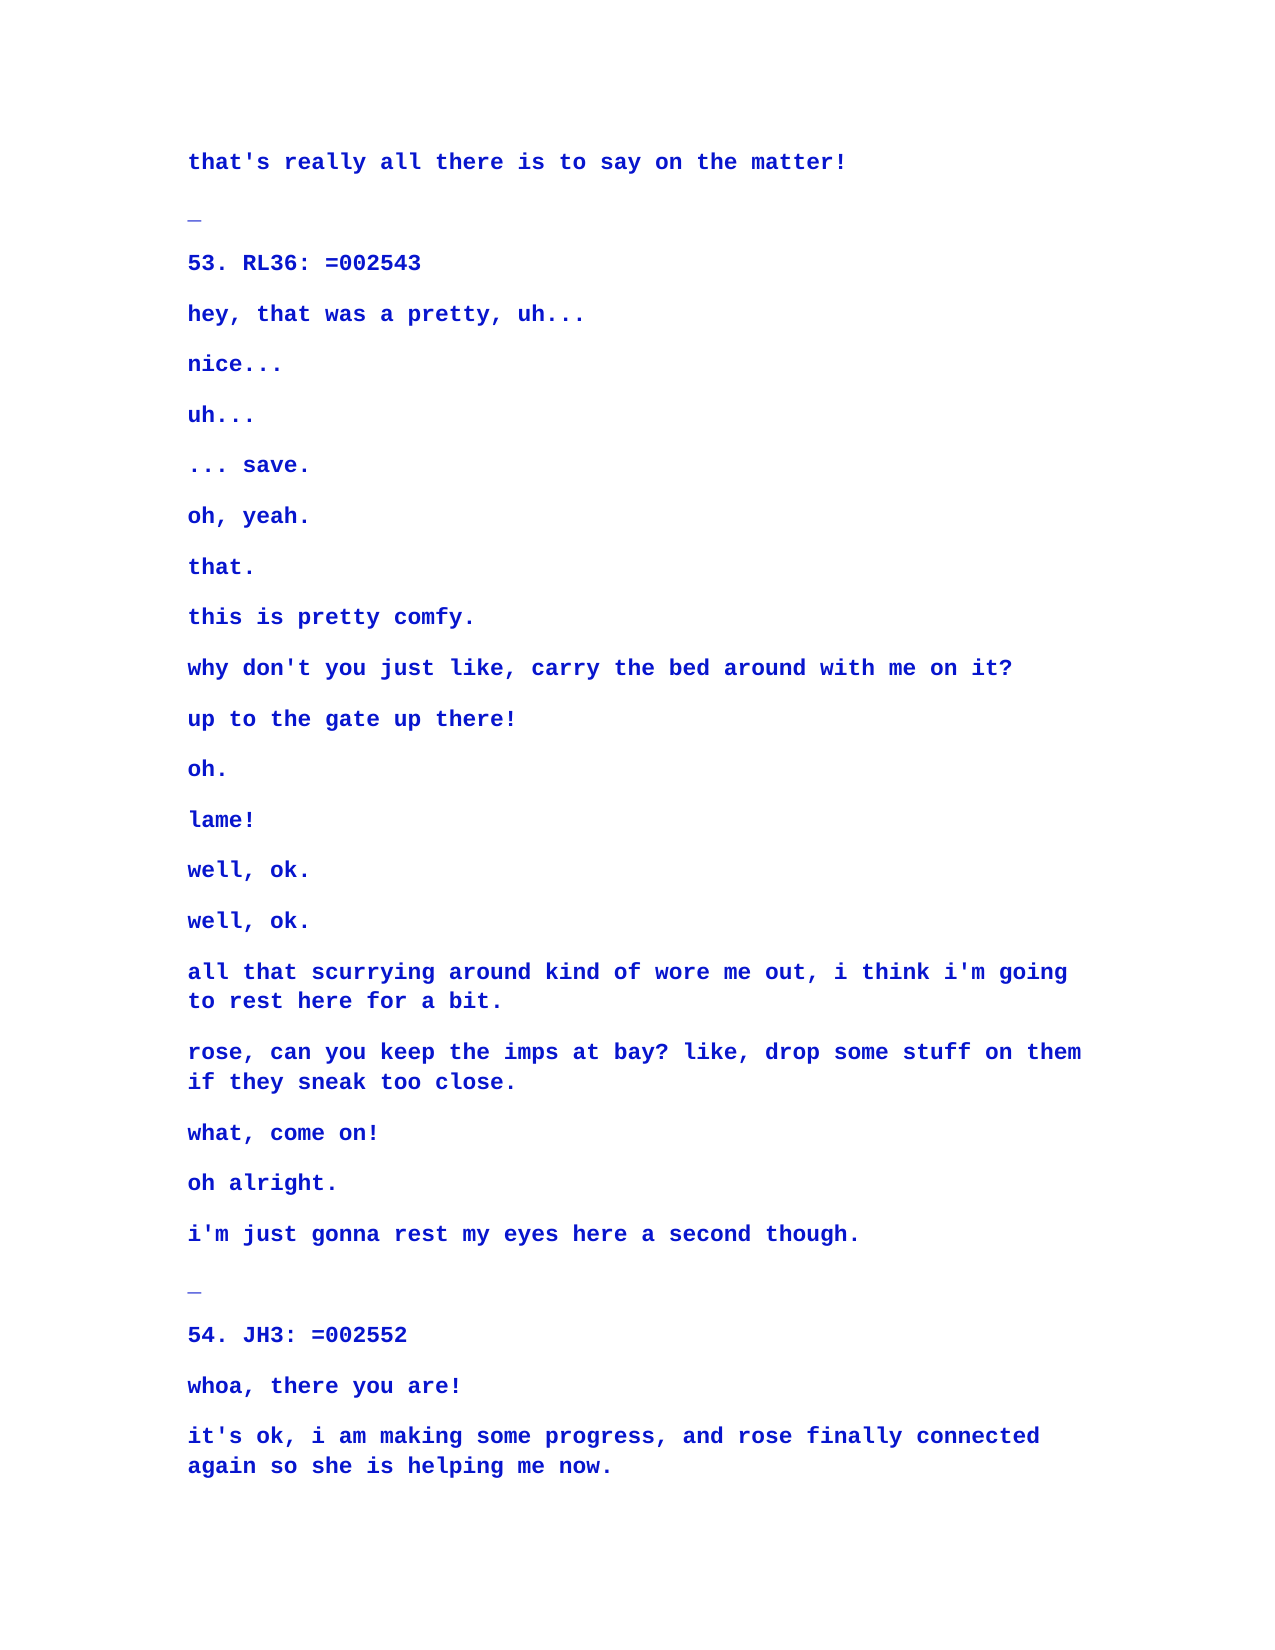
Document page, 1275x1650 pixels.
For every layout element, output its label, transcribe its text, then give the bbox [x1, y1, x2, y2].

text up to the gate up there! [187, 707, 1087, 733]
text lame! [187, 808, 1087, 834]
text what, come on! [187, 1121, 1087, 1147]
text 54. JH3: =002552 [187, 1323, 1087, 1349]
text well, ok. [187, 909, 1087, 935]
text _ [187, 1273, 1087, 1299]
text oh alright. [187, 1171, 1087, 1197]
text it's ok, i am making some progress, and rose finally connected again so she is helping me now. [187, 1424, 1087, 1480]
text why don't you just like, carry the bed around with me on it? [187, 656, 1087, 682]
text hey, that was a pretty, uh... [187, 302, 1087, 328]
text uh... [187, 403, 1087, 429]
text this is pretty comfy. [187, 606, 1087, 632]
text oh. [187, 757, 1087, 783]
text 53. RL36: =002543 [187, 251, 1087, 277]
text that's really all there is to say on the matter! [187, 150, 1087, 176]
text whoa, there you are! [187, 1374, 1087, 1400]
text rose, can you keep the imps at bay? like, drop some stuff on them if they sneak too close. [187, 1040, 1087, 1096]
text _ [187, 201, 1087, 227]
text all that scurrying around kind of wore me out, i think i'm going to rest here for a bit. [187, 960, 1087, 1016]
text that. [187, 555, 1087, 581]
text well, ok. [187, 859, 1087, 885]
text ... save. [187, 454, 1087, 480]
text i'm just gonna rest my eyes here a second though. [187, 1222, 1087, 1248]
text nice... [187, 352, 1087, 378]
text oh, yeah. [187, 504, 1087, 530]
